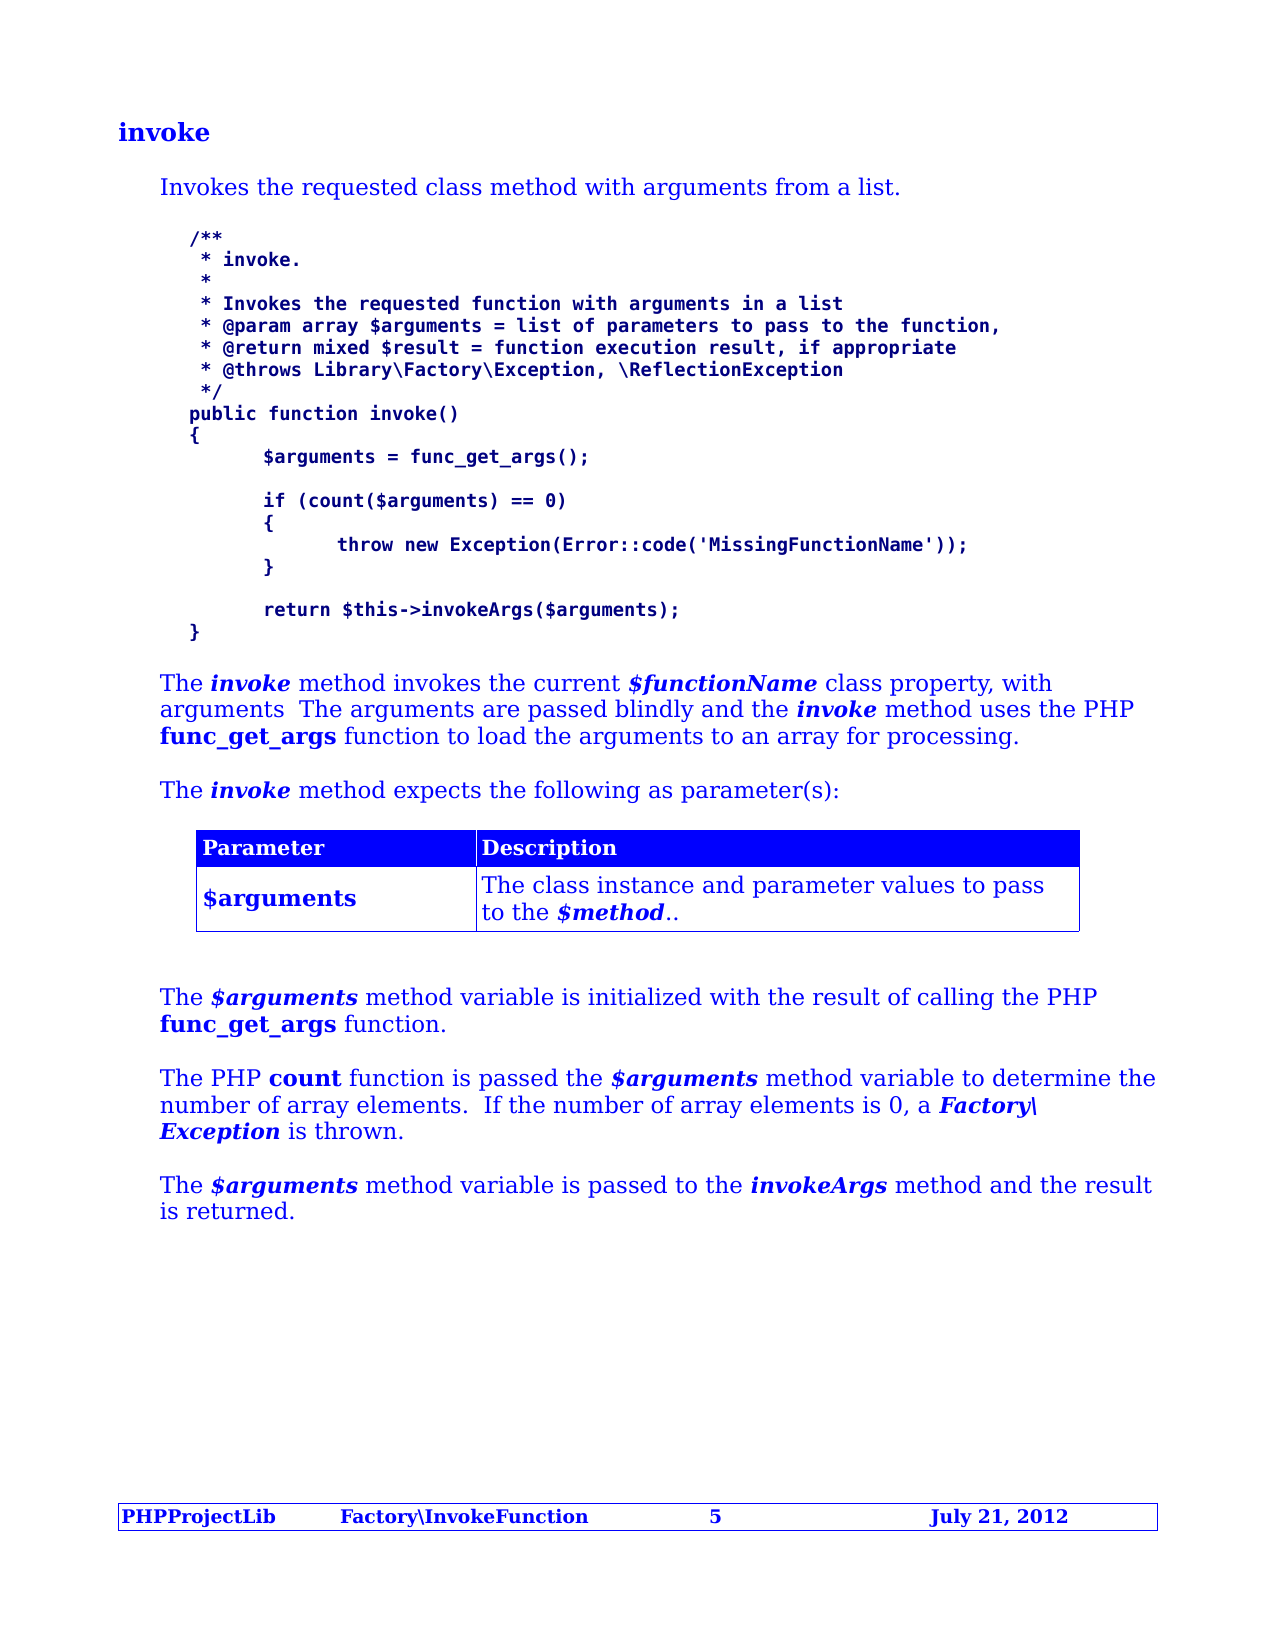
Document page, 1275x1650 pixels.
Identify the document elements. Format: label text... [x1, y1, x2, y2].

list throw new Exception(Error::code('MissingFunctionName')); [189, 534, 1157, 556]
list * @return mixed $result = function execution result, if appropriate [189, 337, 1157, 359]
text Invokes the requested class method with arguments from a list. [159, 174, 1157, 201]
title invoke [118, 118, 1157, 147]
list * [189, 271, 1157, 293]
list */ [189, 381, 1157, 402]
list { [189, 424, 1157, 446]
table_header Description [477, 831, 1079, 866]
list $arguments = func_get_args(); [189, 446, 1157, 468]
list * @param array $arguments = list of parameters to pass to the function, [189, 315, 1157, 337]
list * invoke. [189, 249, 1157, 271]
table_cell $arguments [197, 867, 476, 931]
list if (count($arguments) == 0) [189, 490, 1157, 512]
list /** [189, 227, 1157, 249]
table_header Parameter [197, 831, 476, 866]
list } [189, 556, 1157, 577]
table_cell The class instance and parameter values to pass to the $method.. [477, 867, 1079, 931]
text The invoke method invokes the current $functionName class property, with arguments The arguments are passed blindly and the invoke method uses the PHP func_get_args function to load the arguments to an array for processing. [159, 670, 1157, 750]
list * Invokes the requested function with arguments in a list [189, 293, 1157, 315]
text The $arguments method variable is initialized with the result of calling the PHP func_get_args function. [159, 984, 1157, 1038]
text The invoke method expects the following as parameter(s): [159, 777, 1157, 803]
list public function invoke() [189, 402, 1157, 424]
list } [189, 621, 1157, 643]
text The $arguments method variable is passed to the invokeArgs method and the result is returned. [159, 1172, 1157, 1225]
list { [189, 512, 1157, 534]
list return $this->invokeArgs($arguments); [189, 599, 1157, 621]
list * @throws Library\Factory\Exception, \ReflectionException [189, 359, 1157, 381]
text The PHP count function is passed the $arguments method variable to determine the number of array elements. If the number of array elements is 0, a Factory\Exception is thrown. [159, 1065, 1157, 1145]
